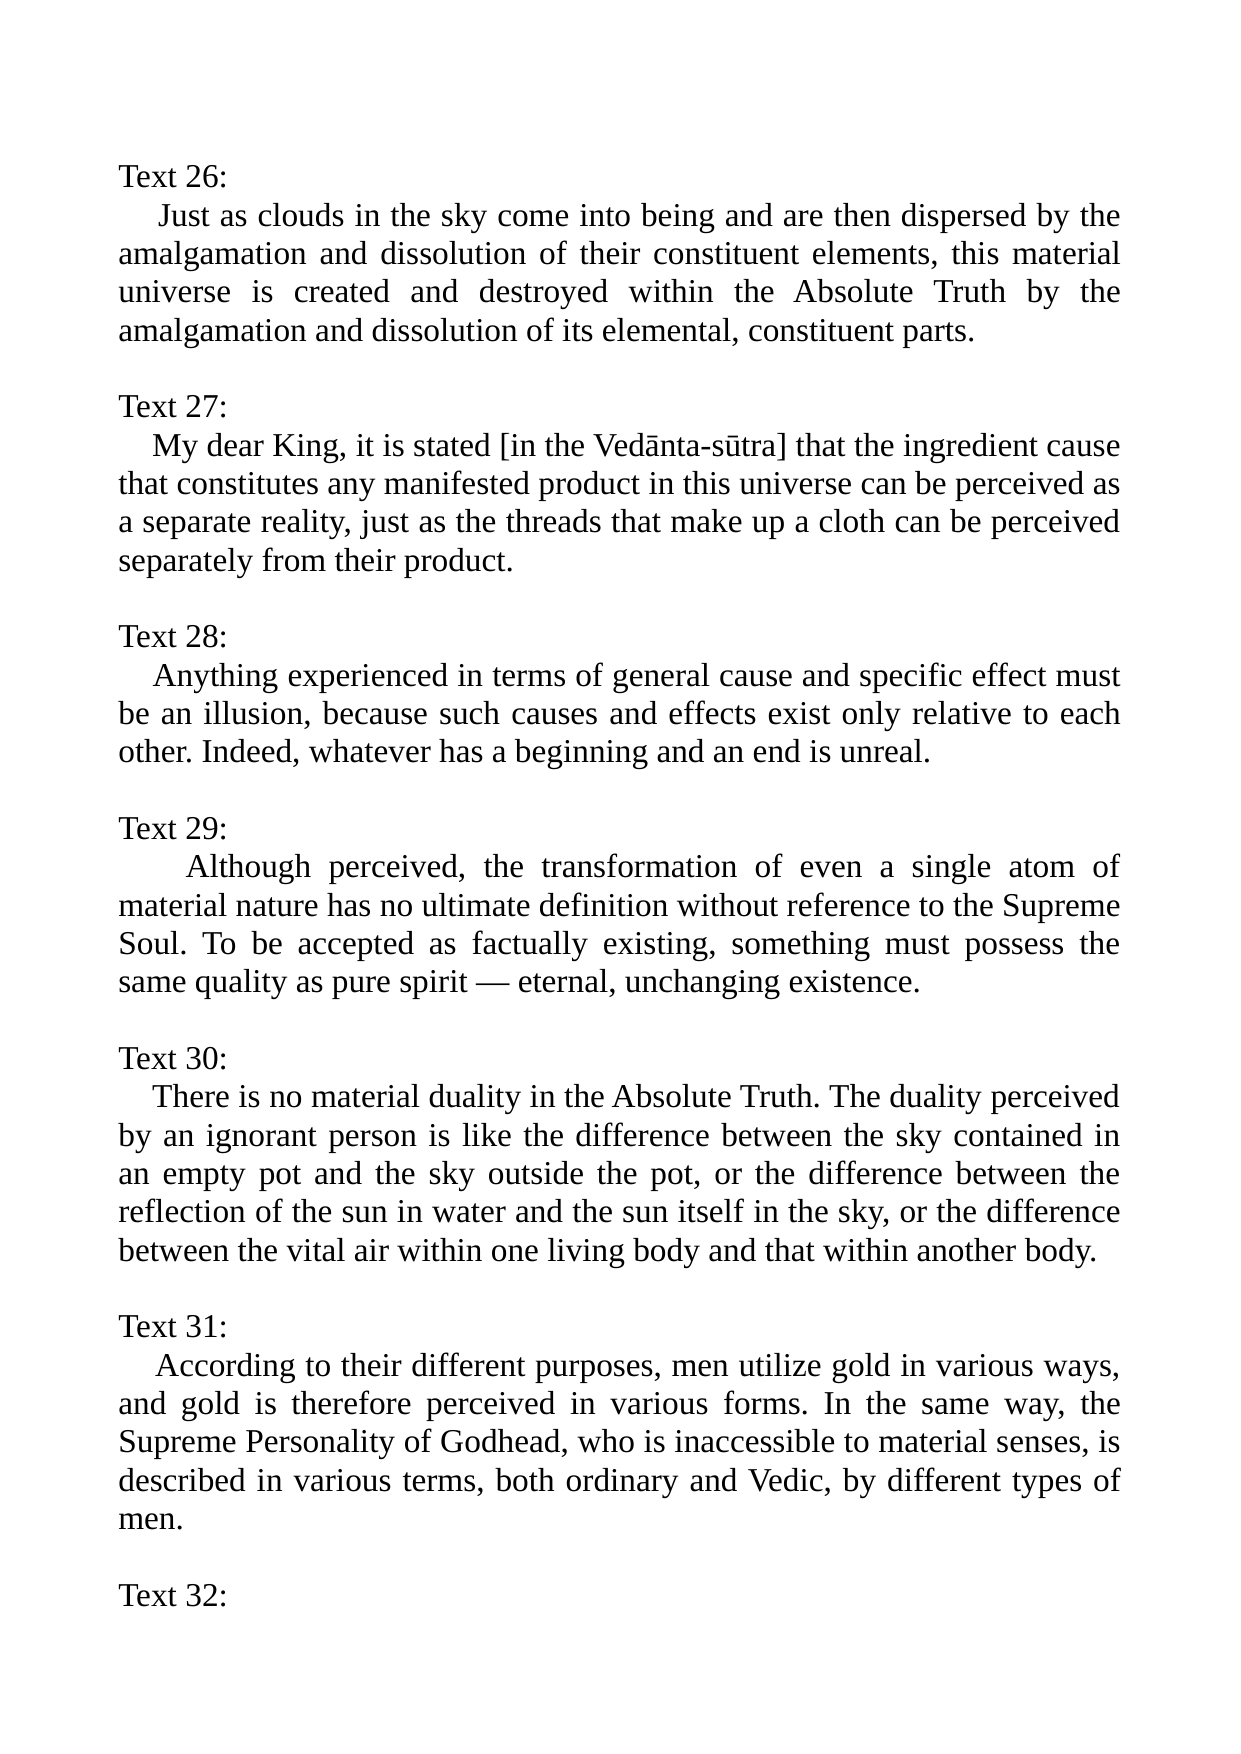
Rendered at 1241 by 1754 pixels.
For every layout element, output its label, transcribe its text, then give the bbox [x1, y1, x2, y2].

text My dear King, it is stated [in the Vedānta-sūtra] that the ingredient cause that constitutes any manifested product in this universe can be perceived as a separate reality, just as the threads that make up a cloth can be perceived separately from their product. [118, 425, 1122, 578]
text Text 30: [118, 1038, 1122, 1076]
text Anything experienced in terms of general cause and specific effect must be an illusion, because such causes and effects exist only relative to each other. Indeed, whatever has a beginning and an end is unreal. [118, 655, 1122, 770]
text Text 26: [118, 156, 1122, 195]
text Just as clouds in the sky come into being and are then dispersed by the amalgamation and dissolution of their constituent elements, this material universe is created and destroyed within the Absolute Truth by the amalgamation and dissolution of its elemental, constituent parts. [118, 195, 1122, 348]
text Text 31: [118, 1306, 1122, 1345]
text Text 32: [118, 1575, 1122, 1613]
text There is no material duality in the Absolute Truth. The duality perceived by an ignorant person is like the difference between the sky contained in an empty pot and the sky outside the pot, or the difference between the reflection of the sun in water and the sun itself in the sky, or the difference between the vital air within one living body and that within another body. [118, 1076, 1122, 1268]
text Text 27: [118, 386, 1122, 425]
text According to their different purposes, men utilize gold in various ways, and gold is therefore perceived in various forms. In the same way, the Supreme Personality of Godhead, who is inaccessible to material senses, is described in various terms, both ordinary and Vedic, by different types of men. [118, 1345, 1122, 1536]
text Although perceived, the transformation of even a single atom of material nature has no ultimate definition without reference to the Supreme Soul. To be accepted as factually existing, something must possess the same quality as pure spirit — eternal, unchanging existence. [118, 846, 1122, 1000]
text Text 29: [118, 808, 1122, 846]
text Text 28: [118, 616, 1122, 655]
